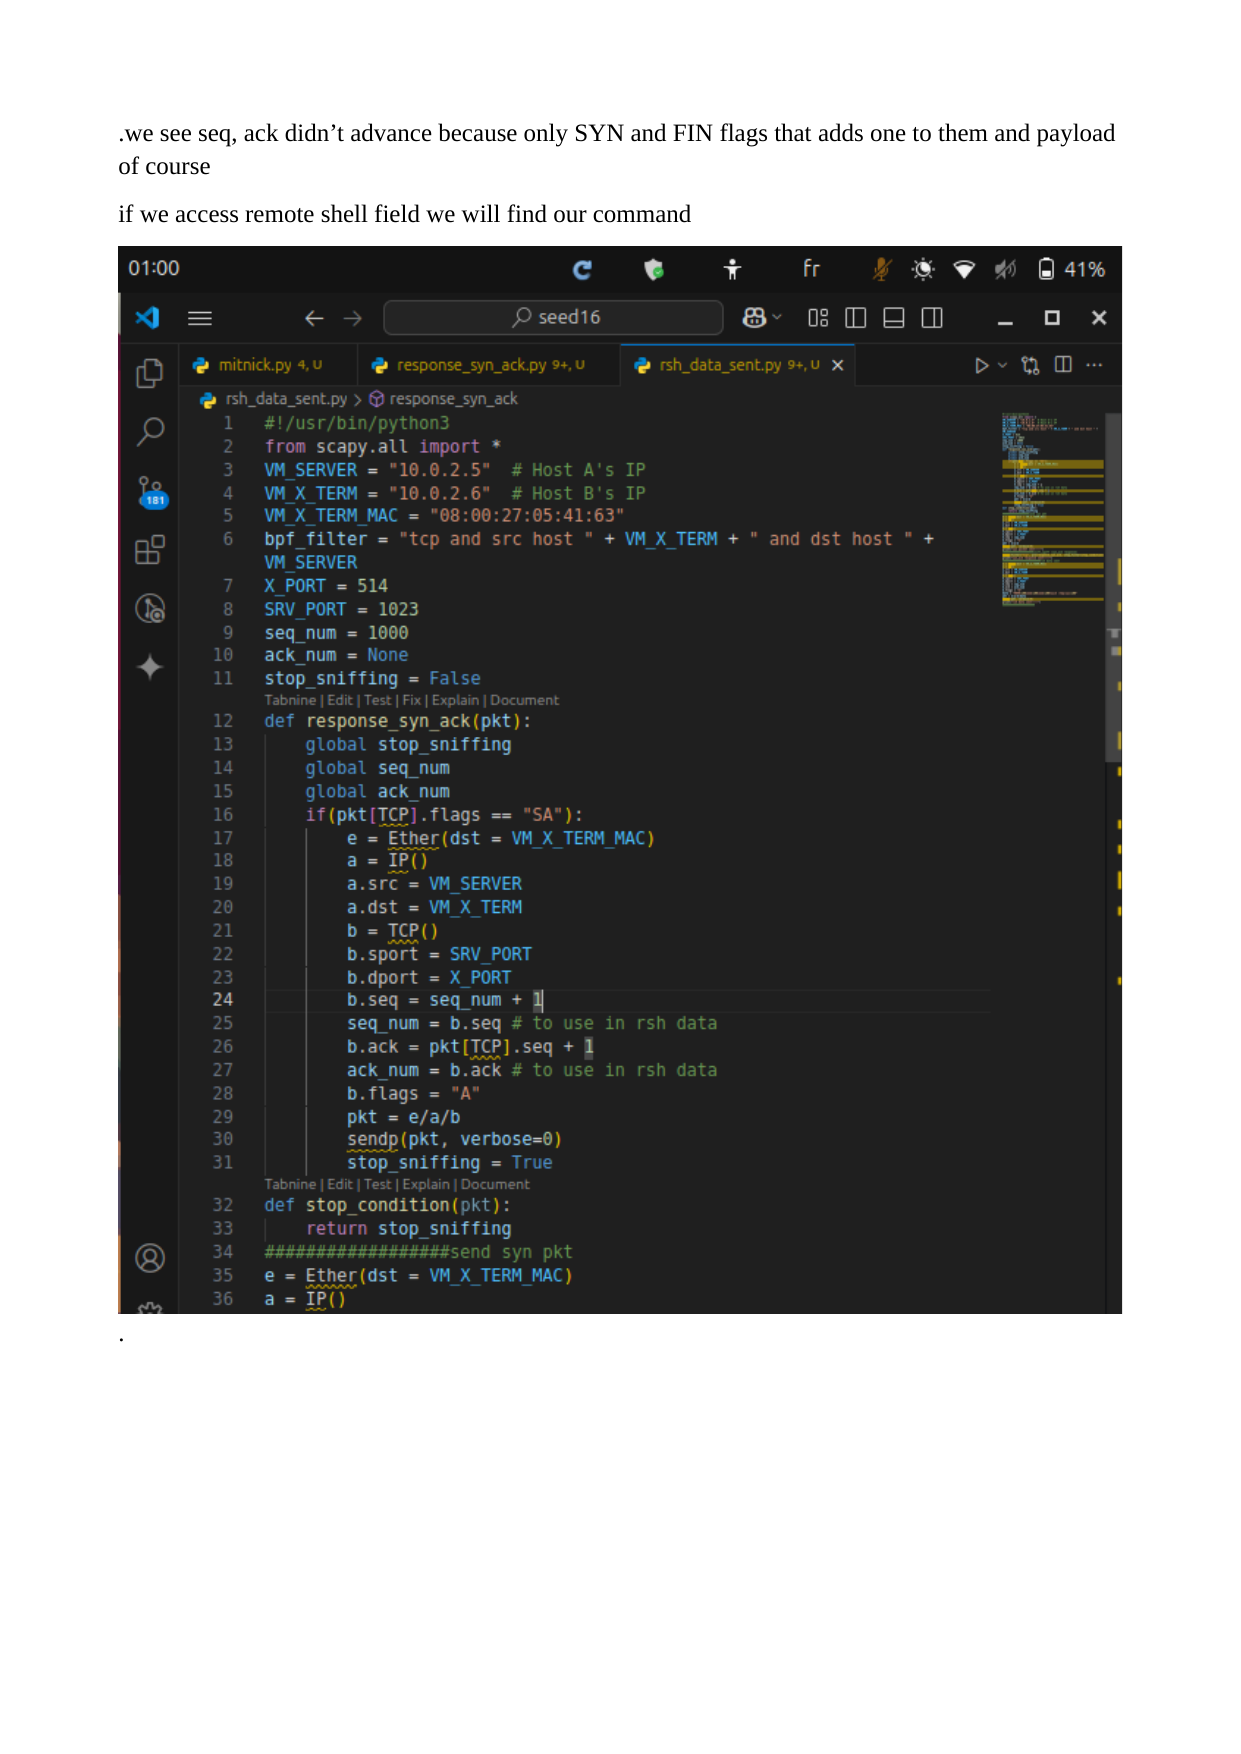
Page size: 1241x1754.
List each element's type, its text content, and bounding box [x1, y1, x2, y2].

text . [118, 1314, 1122, 1346]
text .we see seq, ack didn’t advance because only SYN and FIN flags that adds one to them and payload of course [118, 118, 1122, 180]
picture [118, 246, 1123, 1314]
text if we access remote shell field we will find our command [118, 199, 1122, 227]
